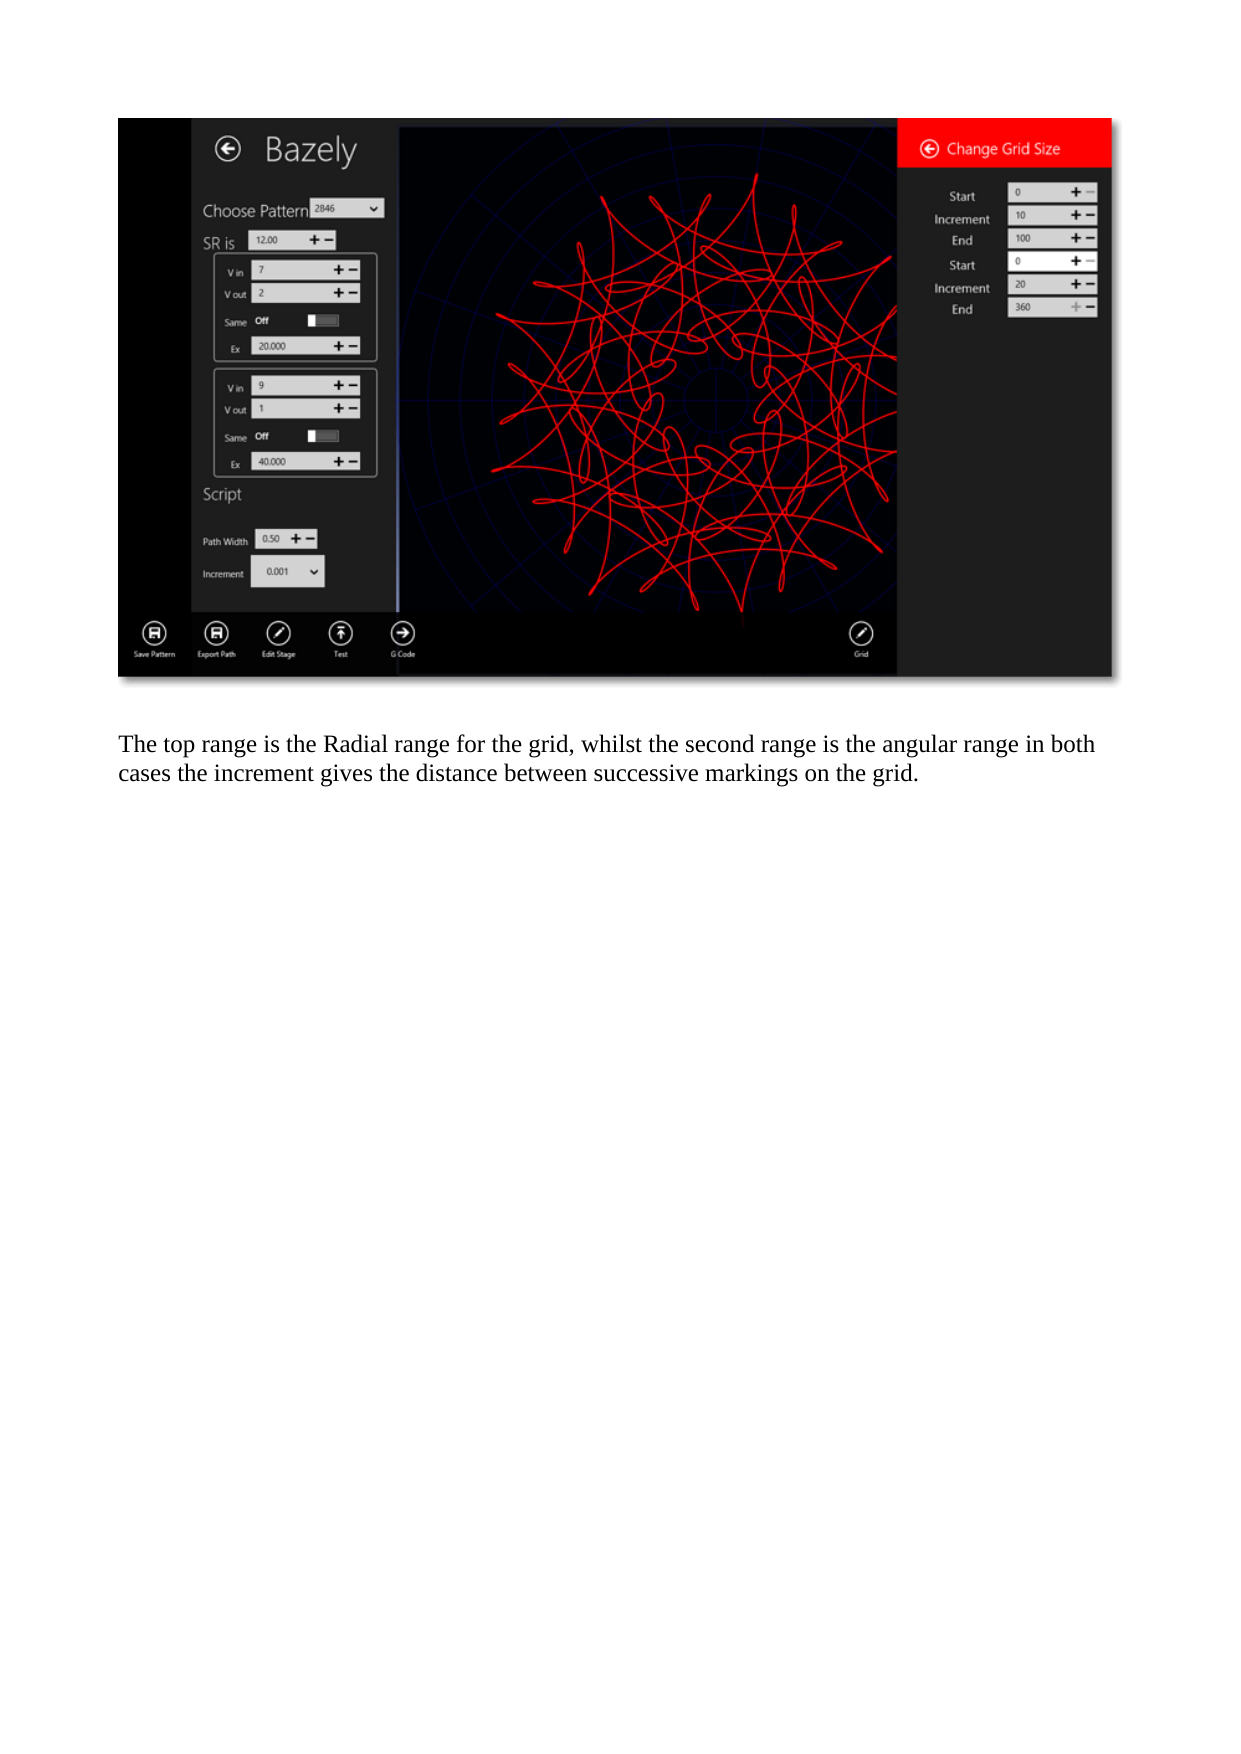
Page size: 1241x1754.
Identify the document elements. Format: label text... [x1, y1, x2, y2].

text The top range is the Radial range for the grid, whilst the second range is the angular range in both cases the increment gives the distance between successive markings on the grid. [118, 729, 1122, 786]
picture [118, 118, 1123, 688]
